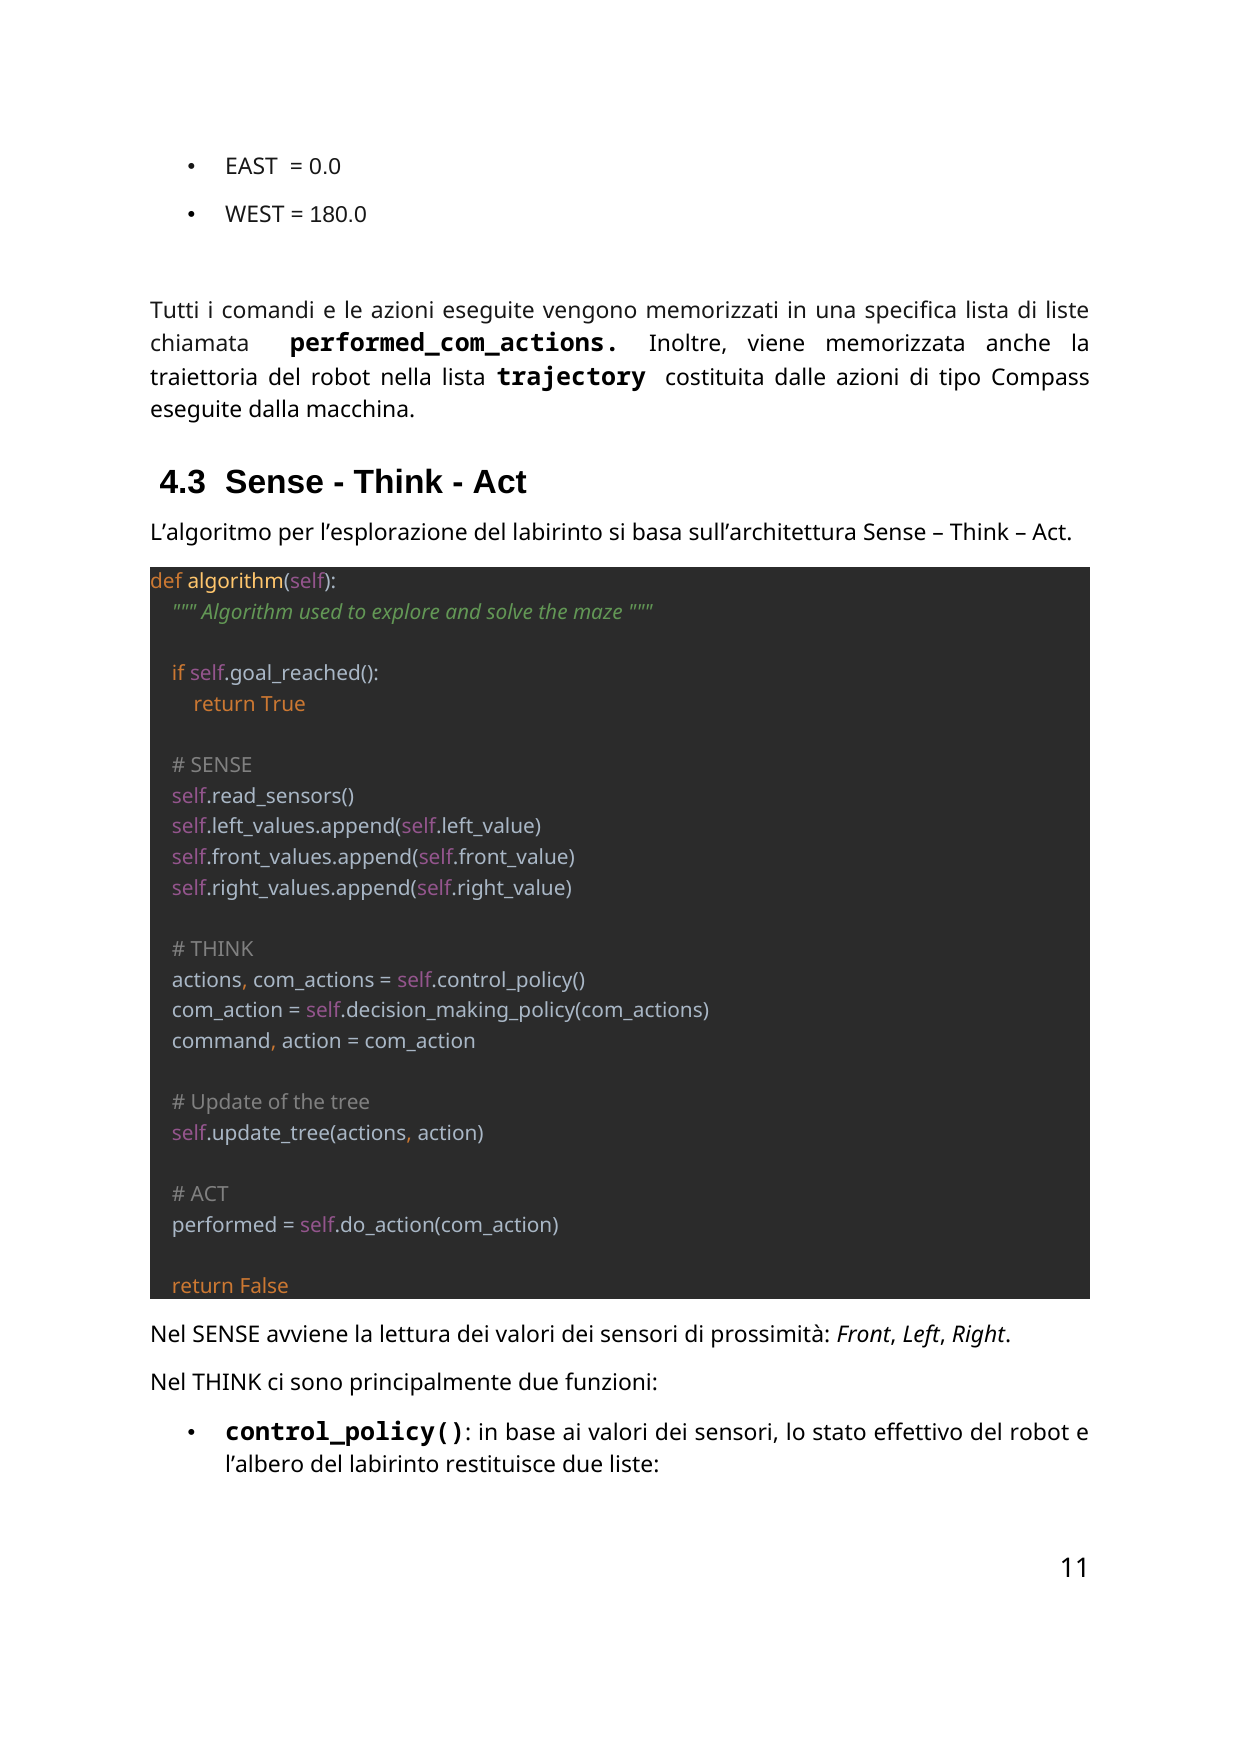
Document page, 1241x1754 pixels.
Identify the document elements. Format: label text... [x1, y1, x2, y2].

subtitle Sense - Think - Act [150, 462, 1090, 501]
text Tutti i comandi e le azioni eseguite vengono memorizzati in una specifica lista di liste chiamata performed_com_actions. Inoltre, viene memorizzata anche la traiettoria del robot nella lista trajectory costituita dalle azioni di tipo Compass eseguite dalla macchina. [150, 294, 1090, 424]
list EAST = 0.0 [187, 150, 1090, 181]
list WEST = 180.0 [187, 198, 1090, 229]
text Nel THINK ci sono principalmente due funzioni: [150, 1366, 1090, 1397]
text L’algoritmo per l’esplorazione del labirinto si basa sull’architettura Sense – Think – Act. [150, 516, 1090, 547]
list control_policy(): in base ai valori dei sensori, lo stato effettivo del robot e l’albero del labirinto restituisce due liste: [187, 1414, 1090, 1479]
text Nel SENSE avviene la lettura dei valori dei sensori di prossimità: Front, Left, Right. [150, 1318, 1090, 1349]
text def algorithm(self): """ Algorithm used to explore and solve the maze """ if self.goal_reached(): return True # SENSE self.read_sensors() self.left_values.append(self.left_value) self.front_values.append(self.front_value) self.right_values.append(self.right_value) # THINK actions, com_actions = self.control_policy() com_action = self.decision_making_policy(com_actions) command, action = com_action # Update of the tree self.update_tree(actions, action) # ACT performed = self.do_action(com_action) return False [150, 567, 1090, 1299]
